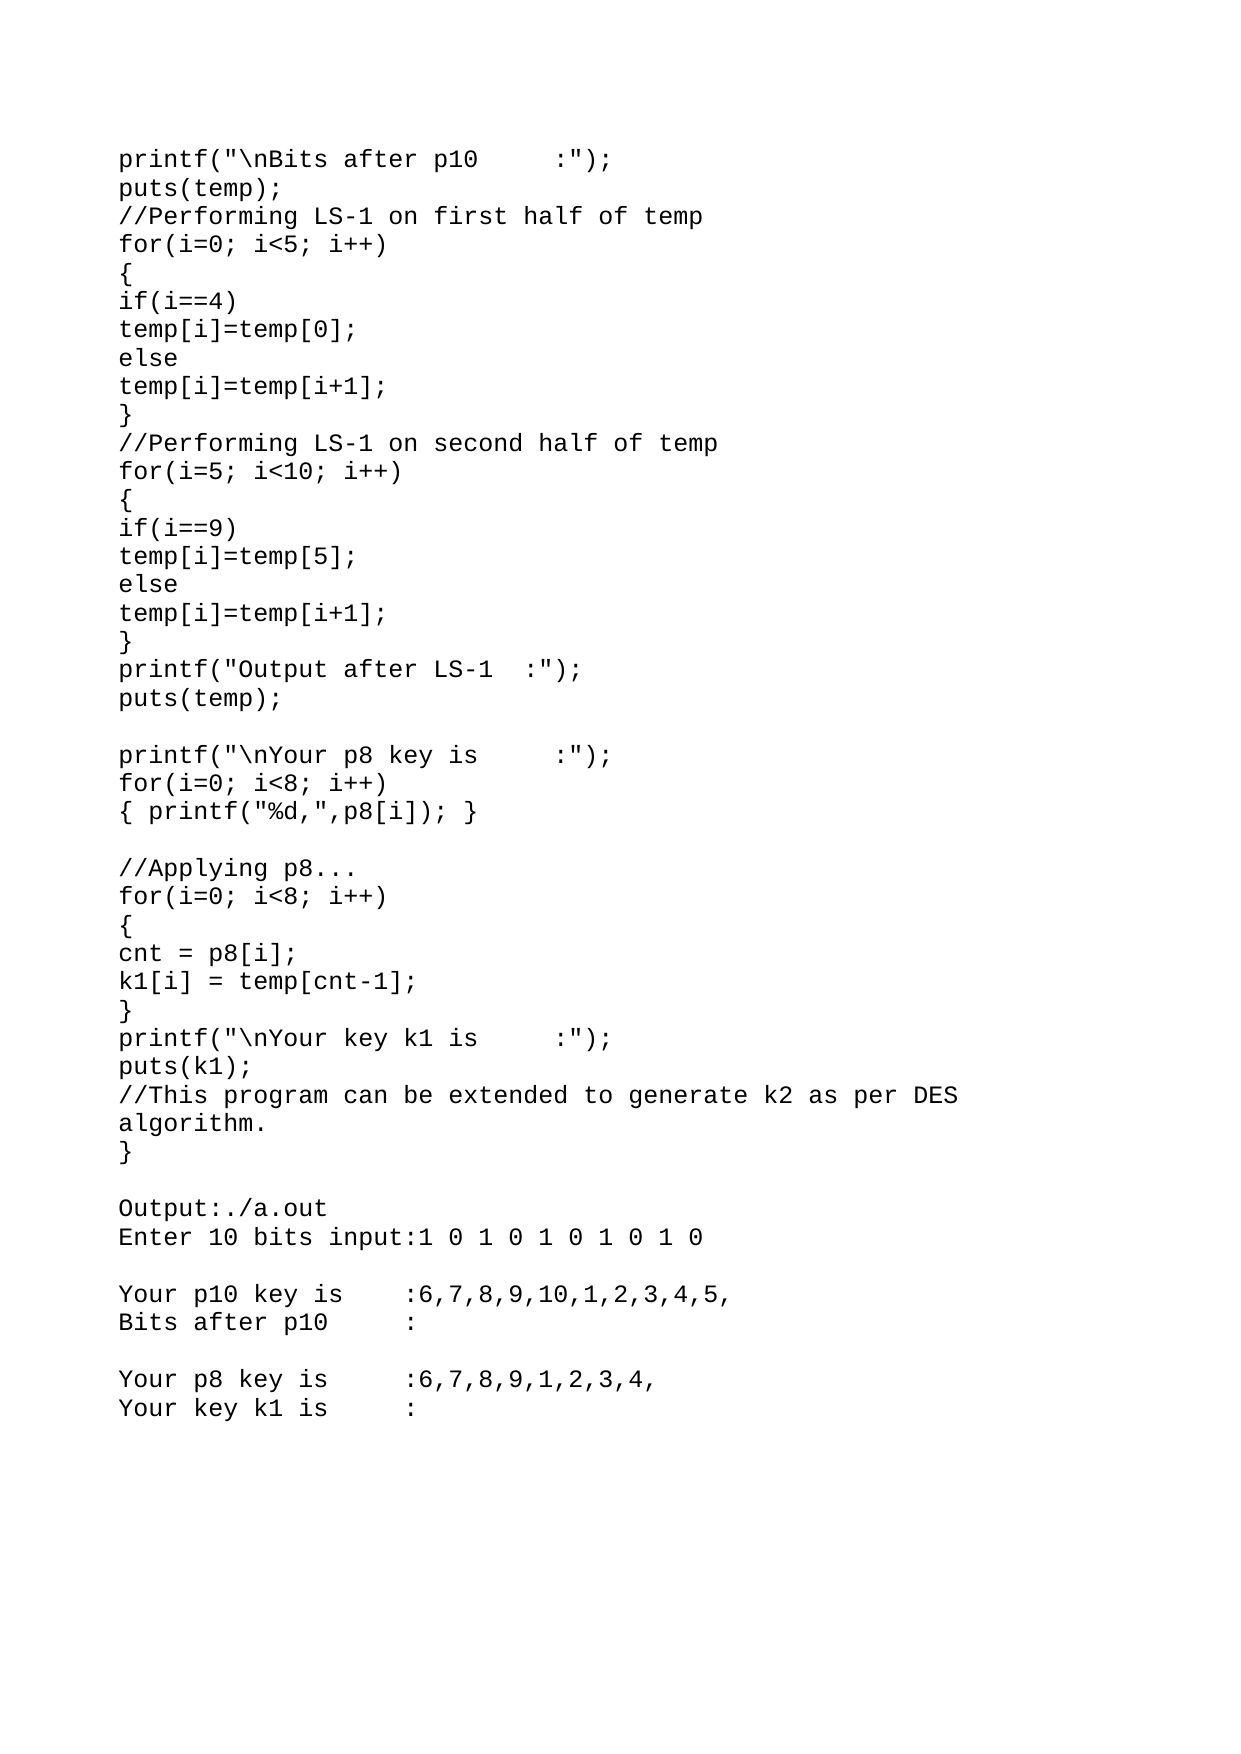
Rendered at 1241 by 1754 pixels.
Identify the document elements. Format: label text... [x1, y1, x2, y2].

text Output:./a.out [118, 1196, 1122, 1224]
text printf("\nBits after p10 :"); puts(temp); //Performing LS-1 on first half of temp for(i=0; i<5; i++) { if(i==4) temp[i]=temp[0]; else temp[i]=temp[i+1]; } //Performing LS-1 on second half of temp for(i=5; i<10; i++) { if(i==9) temp[i]=temp[5]; else temp[i]=temp[i+1]; } printf("Output after LS-1 :"); puts(temp); printf("\nYour p8 key is :"); for(i=0; i<8; i++) { printf("%d,",p8[i]); } //Applying p8... for(i=0; i<8; i++) { cnt = p8[i]; k1[i] = temp[cnt-1]; } printf("\nYour key k1 is :"); puts(k1); //This program can be extended to generate k2 as per DES algorithm. } [118, 118, 1122, 1167]
text Your p8 key is :6,7,8,9,1,2,3,4, [118, 1367, 1122, 1395]
text Enter 10 bits input:1 0 1 0 1 0 1 0 1 0 [118, 1224, 1122, 1253]
text Your key k1 is : [118, 1395, 1122, 1423]
text Your p10 key is :6,7,8,9,10,1,2,3,4,5, [118, 1281, 1122, 1310]
text Bits after p10 : [118, 1310, 1122, 1338]
